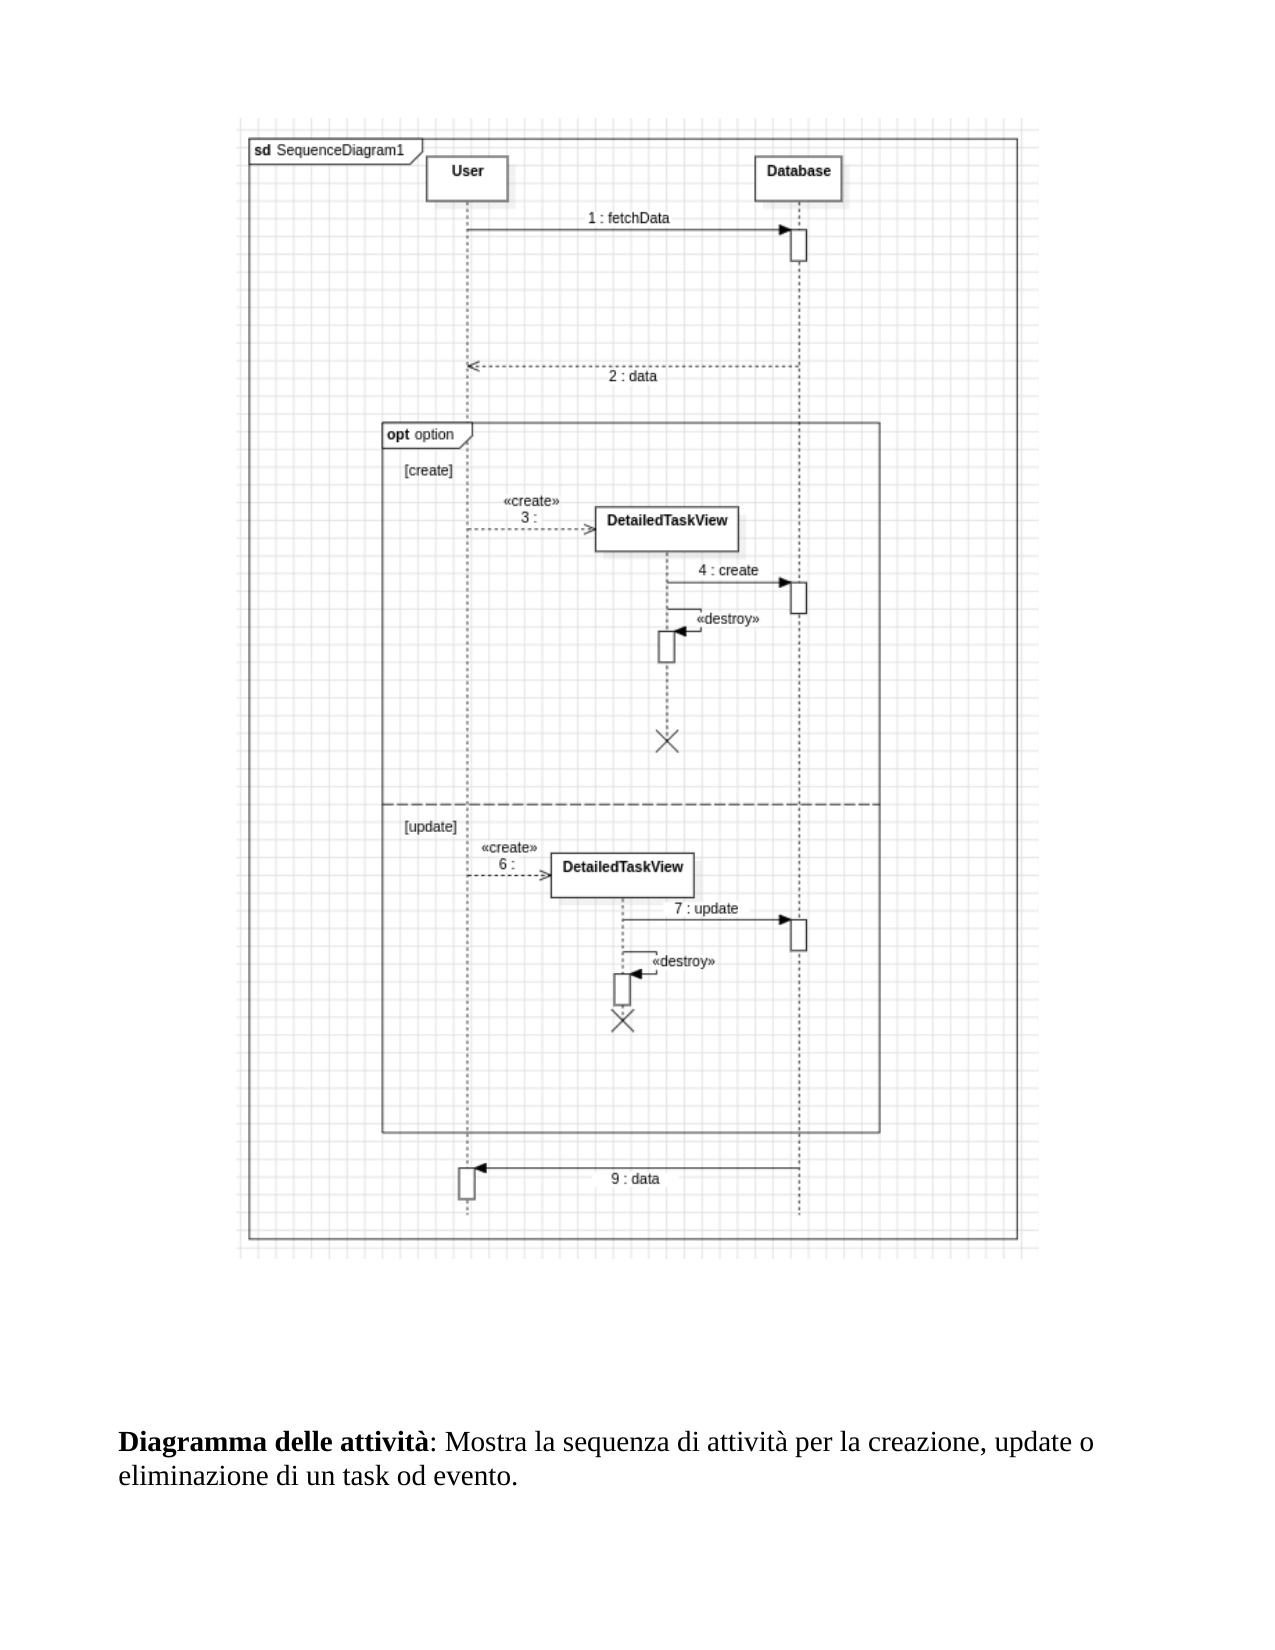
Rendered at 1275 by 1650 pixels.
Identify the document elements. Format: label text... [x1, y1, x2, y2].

picture [236, 118, 1039, 1259]
text Diagramma delle attività: Mostra la sequenza di attività per la creazione, update o eliminazione di un task od evento. [118, 1424, 1157, 1491]
